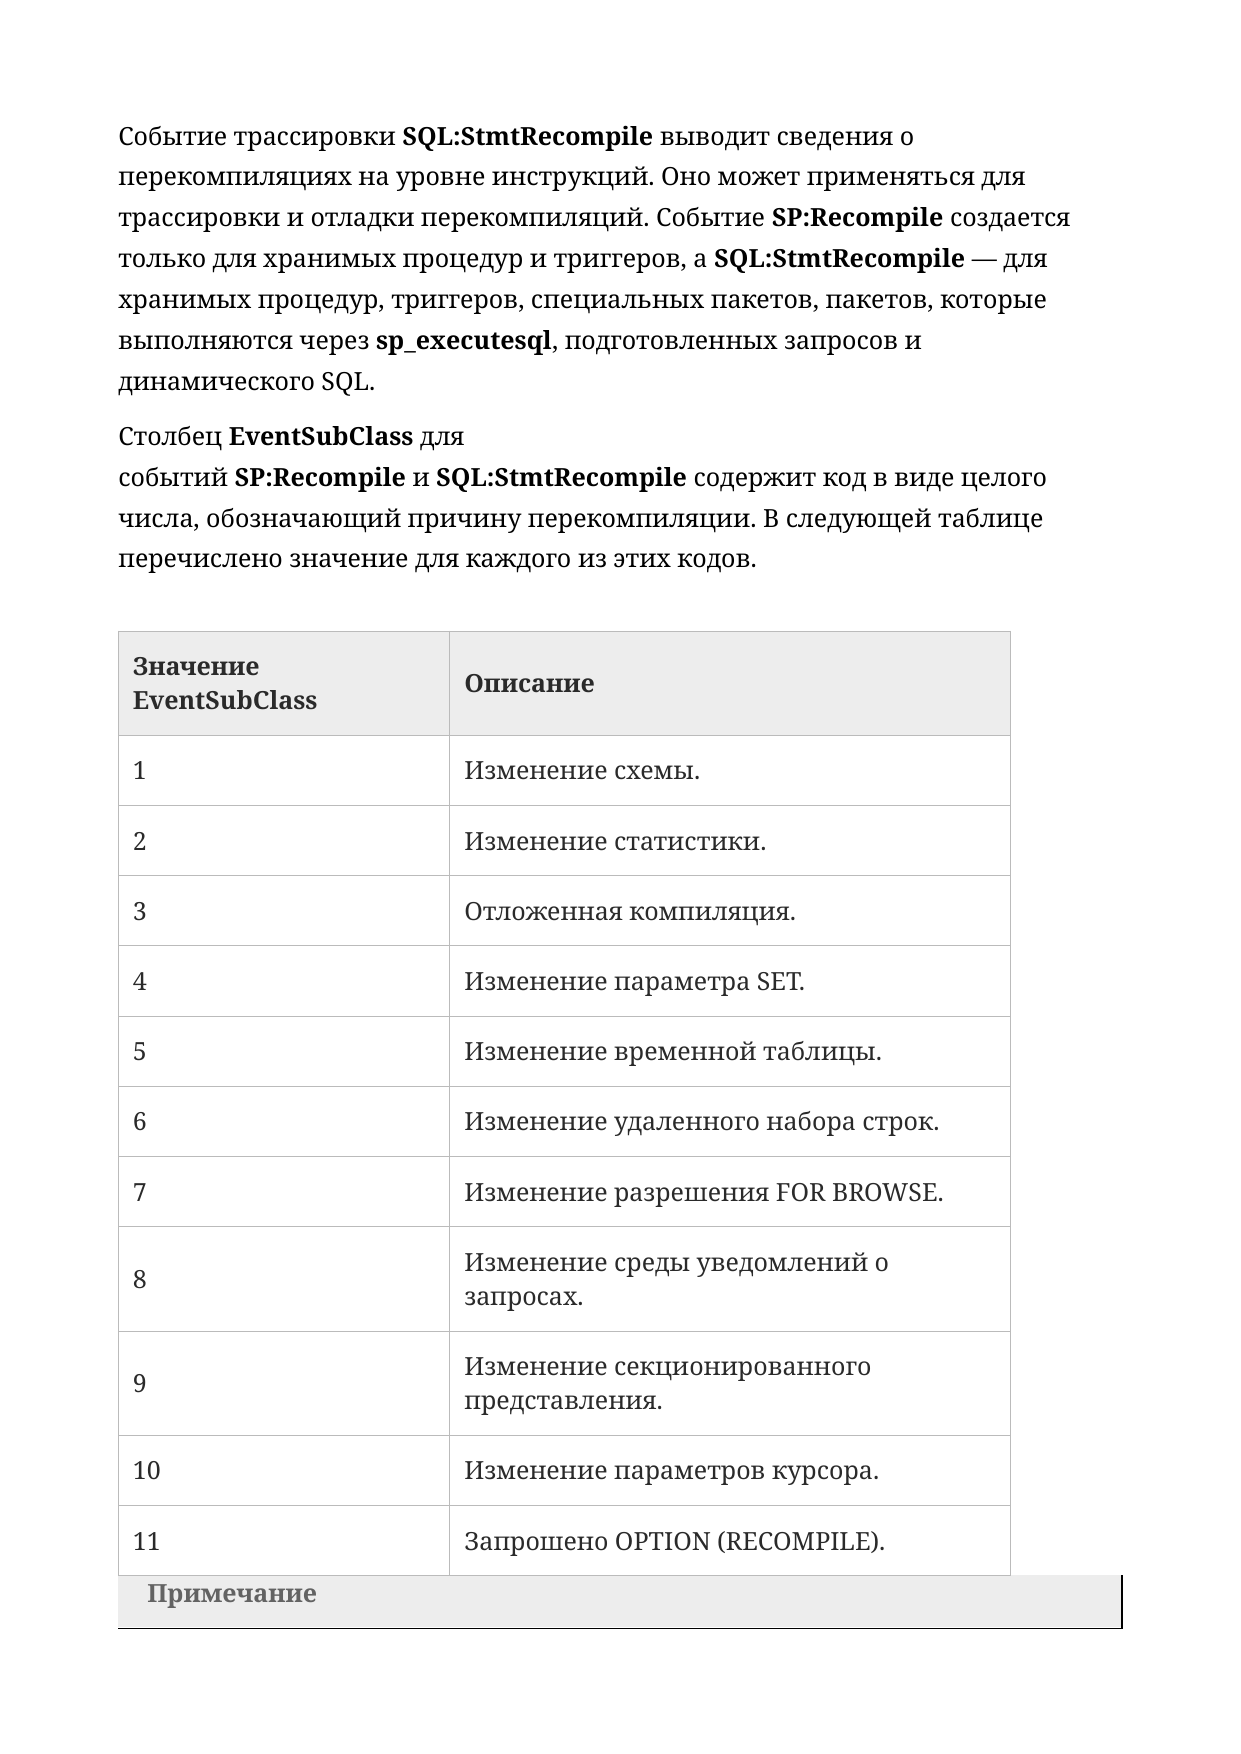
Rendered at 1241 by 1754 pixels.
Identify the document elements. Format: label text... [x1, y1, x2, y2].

table_cell 9 [119, 1332, 449, 1435]
table_cell 2 [119, 806, 449, 875]
table_cell Изменение удаленного набора строк. [450, 1087, 1010, 1156]
text Столбец EventSubClass для событий SP:Recompile и SQL:StmtRecompile содержит код в виде целого числа, обозначающий причину перекомпиляции. В следующей таблице перечислено значение для каждого из этих кодов. [118, 418, 1122, 575]
table_cell Изменение временной таблицы. [450, 1017, 1010, 1086]
table_cell Запрошено OPTION (RECOMPILE). [450, 1506, 1010, 1575]
table_cell Изменение схемы. [450, 736, 1010, 805]
table_cell 8 [119, 1227, 449, 1331]
table_cell Отложенная компиляция. [450, 876, 1010, 945]
table_cell 3 [119, 876, 449, 945]
text Событие трассировки SQL:StmtRecompile выводит сведения о перекомпиляциях на уровне инструкций. Оно может применяться для трассировки и отладки перекомпиляций. Событие SP:Recompile создается только для хранимых процедур и триггеров, а SQL:StmtRecompile — для хранимых процедур, триггеров, специальных пакетов, пакетов, которые выполняются через sp_executesql, подготовленных запросов и динамического SQL. [118, 118, 1122, 397]
table_cell Изменение разрешения FOR BROWSE. [450, 1157, 1010, 1226]
table_header Примечание [118, 1575, 1121, 1627]
table_header Значение EventSubClass [119, 632, 449, 735]
table_cell Изменение секционированного представления. [450, 1332, 1010, 1435]
table_header Описание [450, 632, 1010, 735]
table_cell 5 [119, 1017, 449, 1086]
table_cell 7 [119, 1157, 449, 1226]
table_cell 10 [119, 1436, 449, 1505]
table_cell 6 [119, 1087, 449, 1156]
table_cell Изменение параметра SET. [450, 946, 1010, 1016]
table_cell Изменение статистики. [450, 806, 1010, 875]
table_cell 4 [119, 946, 449, 1016]
picture [118, 1576, 148, 1602]
table_cell 11 [119, 1506, 449, 1575]
table_cell 1 [119, 736, 449, 805]
table_cell Изменение параметров курсора. [450, 1436, 1010, 1505]
table_cell Изменение среды уведомлений о запросах. [450, 1227, 1010, 1331]
